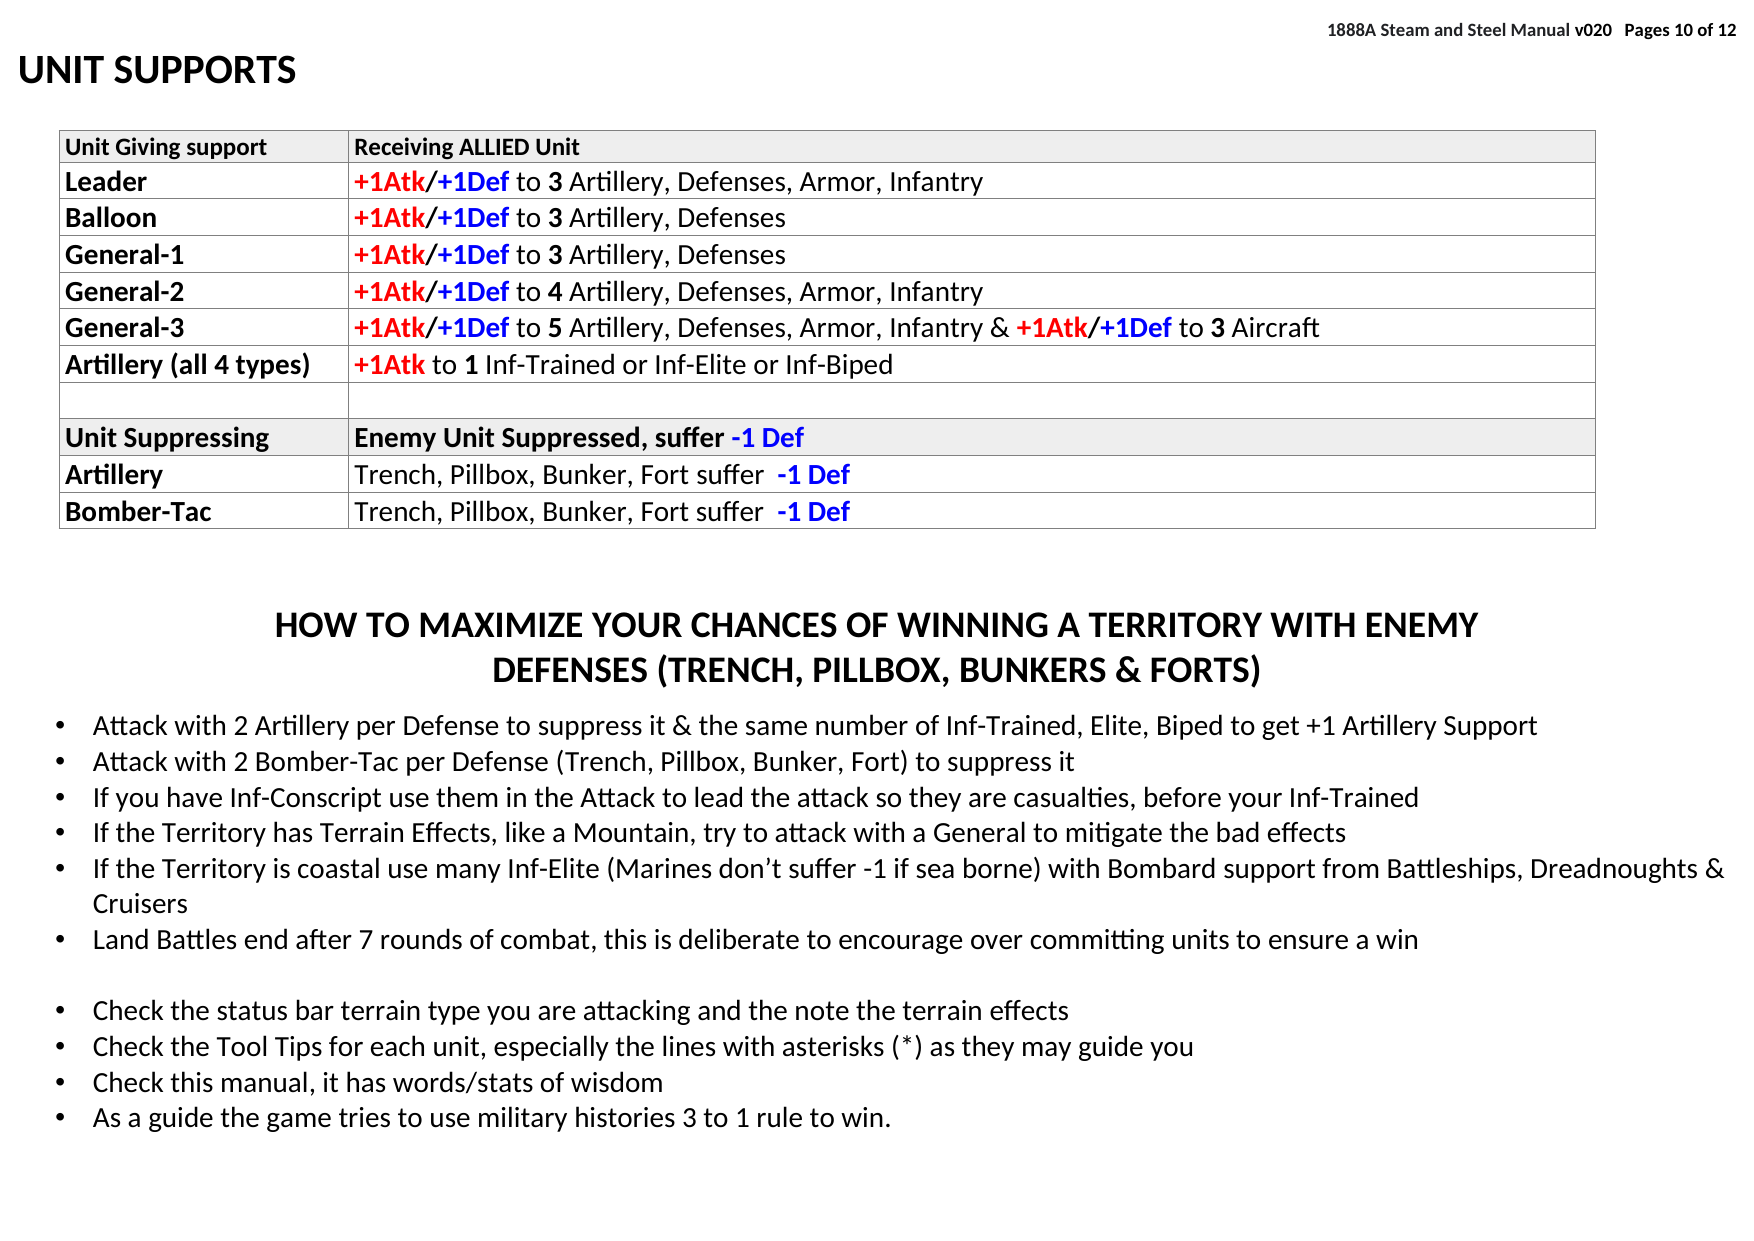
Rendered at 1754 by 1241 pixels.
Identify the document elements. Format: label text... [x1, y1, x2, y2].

table_cell General-1 [60, 236, 348, 272]
table_cell +1Atk/+1Def to 3 Artillery, Defenses [349, 199, 1595, 235]
table_cell Artillery [60, 456, 348, 492]
list Attack with 2 Bomber-Tac per Defense (Trench, Pillbox, Bunker, Fort) to suppress it [55, 743, 1736, 779]
list If the Territory is coastal use many Inf-Elite (Marines don’t suffer -1 if sea borne) with Bombard support from Battleships, Dreadnoughts & Cruisers [55, 850, 1736, 921]
table_cell Trench, Pillbox, Bunker, Fort suffer -1 Def [349, 456, 1595, 492]
table_header Unit Giving support [60, 131, 348, 162]
table_header Receiving ALLIED Unit [349, 131, 1595, 162]
text UNIT SUPPORTS [18, 43, 1736, 94]
table_cell Leader [60, 163, 348, 198]
list Land Battles end after 7 rounds of combat, this is deliberate to encourage over committing units to ensure a win [55, 921, 1736, 957]
table_cell General-2 [60, 273, 348, 308]
list If you have Inf-Conscript use them in the Attack to lead the attack so they are casualties, before your Inf-Trained [55, 779, 1736, 814]
table_cell Trench, Pillbox, Bunker, Fort suffer -1 Def [349, 493, 1595, 528]
list Check the status bar terrain type you are attacking and the note the terrain effects [55, 992, 1736, 1028]
table_cell Enemy Unit Suppressed, suffer -1 Def [349, 419, 1595, 455]
table_cell +1Atk to 1 Inf-Trained or Inf-Elite or Inf-Biped [349, 346, 1595, 382]
table_cell +1Atk/+1Def to 4 Artillery, Defenses, Armor, Infantry [349, 273, 1595, 308]
list Check the Tool Tips for each unit, especially the lines with asterisks (*) as they may guide you [55, 1028, 1736, 1064]
list Attack with 2 Artillery per Defense to suppress it & the same number of Inf-Trained, Elite, Biped to get +1 Artillery Support [55, 707, 1736, 743]
table_cell Balloon [60, 199, 348, 235]
table_cell +1Atk/+1Def to 5 Artillery, Defenses, Armor, Infantry & +1Atk/+1Def to 3 Aircraft [349, 309, 1595, 345]
table_cell Artillery (all 4 types) [60, 346, 348, 382]
table_cell +1Atk/+1Def to 3 Artillery, Defenses, Armor, Infantry [349, 163, 1595, 198]
table_cell Bomber-Tac [60, 493, 348, 528]
list As a guide the game tries to use military histories 3 to 1 rule to win. [55, 1099, 1736, 1135]
table_cell [349, 383, 1595, 418]
table_cell General-3 [60, 309, 348, 345]
table_cell Unit Suppressing [60, 419, 348, 455]
list DEFENSES (TRENCH, PILLBOX, BUNKERS & FORTS) [18, 646, 1736, 692]
table_cell +1Atk/+1Def to 3 Artillery, Defenses [349, 236, 1595, 272]
list If the Territory has Terrain Effects, like a Mountain, try to attack with a General to mitigate the bad effects [55, 814, 1736, 850]
list HOW TO MAXIMIZE YOUR CHANCES OF WINNING A TERRITORY WITH ENEMY [18, 601, 1736, 646]
list Check this manual, it has words/stats of wisdom [55, 1064, 1736, 1099]
table_cell [60, 383, 348, 418]
